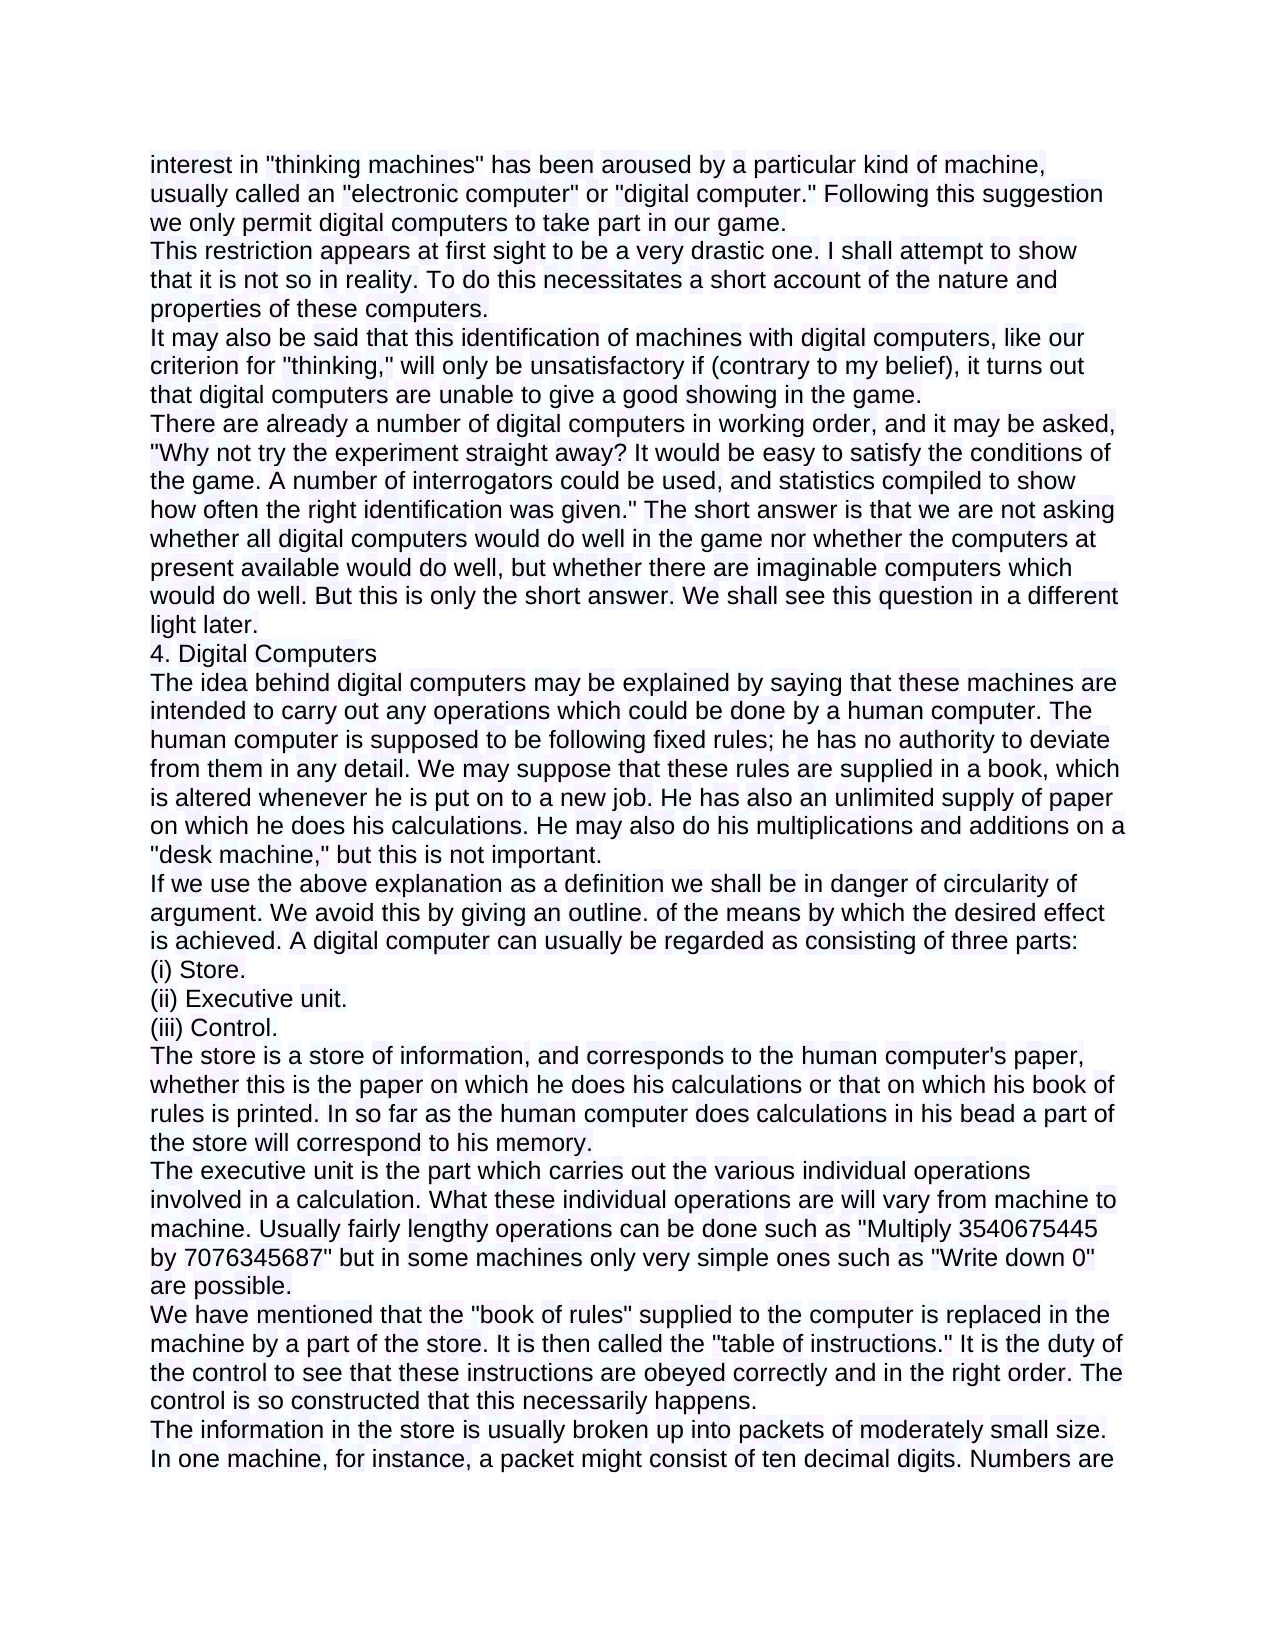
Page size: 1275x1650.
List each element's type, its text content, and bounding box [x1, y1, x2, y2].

text (iii) Control. [150, 1012, 1125, 1041]
text The executive unit is the part which carries out the various individual operations involved in a calculation. What these individual operations are will vary from machine to machine. Usually fairly lengthy operations can be done such as "Multiply 3540675445 by 7076345687" but in some machines only very simple ones such as "Write down 0" are possible. [150, 1156, 1125, 1300]
text (i) Store. [172, 955, 179, 984]
text The idea behind digital computers may be explained by saying that these machines are intended to carry out any operations which could be done by a human computer. The human computer is supposed to be following fixed rules; he has no authority to deviate from them in any detail. We may suppose that these rules are supplied in a book, which is altered whenever he is put on to a new job. He has also an unlimited supply of paper on which he does his calculations. He may also do his multiplications and additions on a "desk machine," but this is not important. [150, 667, 1125, 869]
text interest in "thinking machines" has been aroused by a particular kind of machine, usually called an "electronic computer" or "digital computer." Following this suggestion we only permit digital computers to take part in our game. [150, 150, 1125, 236]
text The store is a store of information, and corresponds to the human computer's paper, whether this is the paper on which he does his calculations or that on which his book of rules is printed. In so far as the human computer does calculations in his bead a part of the store will correspond to his memory. [150, 1041, 1125, 1156]
text We have mentioned that the "book of rules" supplied to the computer is replaced in the machine by a part of the store. It is then called the "table of instructions." It is the duty of the control to see that these instructions are obeyed correctly and in the right order. The control is so constructed that this necessarily happens. [150, 1300, 1125, 1415]
text This restriction appears at first sight to be a very drastic one. I shall attempt to show that it is not so in reality. To do this necessitates a short account of the nature and properties of these computers. [486, 236, 1125, 322]
text If we use the above explanation as a definition we shall be in danger of circularity of argument. We avoid this by giving an outline. of the means by which the desired effect is achieved. A digital computer can usually be regarded as consisting of three parts: [150, 869, 1125, 955]
text (ii) Executive unit. [348, 984, 1125, 1012]
text It may also be said that this identification of machines with digital computers, like our criterion for "thinking," will only be unsatisfactory if (contrary to my belief), it turns out that digital computers are unable to give a good showing in the game. [150, 322, 1125, 409]
text There are already a number of digital computers in working order, and it may be asked, "Why not try the experiment straight away? It would be easy to satisfy the conditions of the game. A number of interrogators could be used, and statistics compiled to show how often the right identification was given." The short answer is that we are not asking whether all digital computers would do well in the game nor whether the computers at present available would do well, but whether there are imaginable computers which would do well. But this is only the short answer. We shall see this question in a different light later. [150, 409, 1125, 639]
text (i) Store. [246, 955, 1125, 984]
text 4. Digital Computers [377, 639, 1125, 667]
